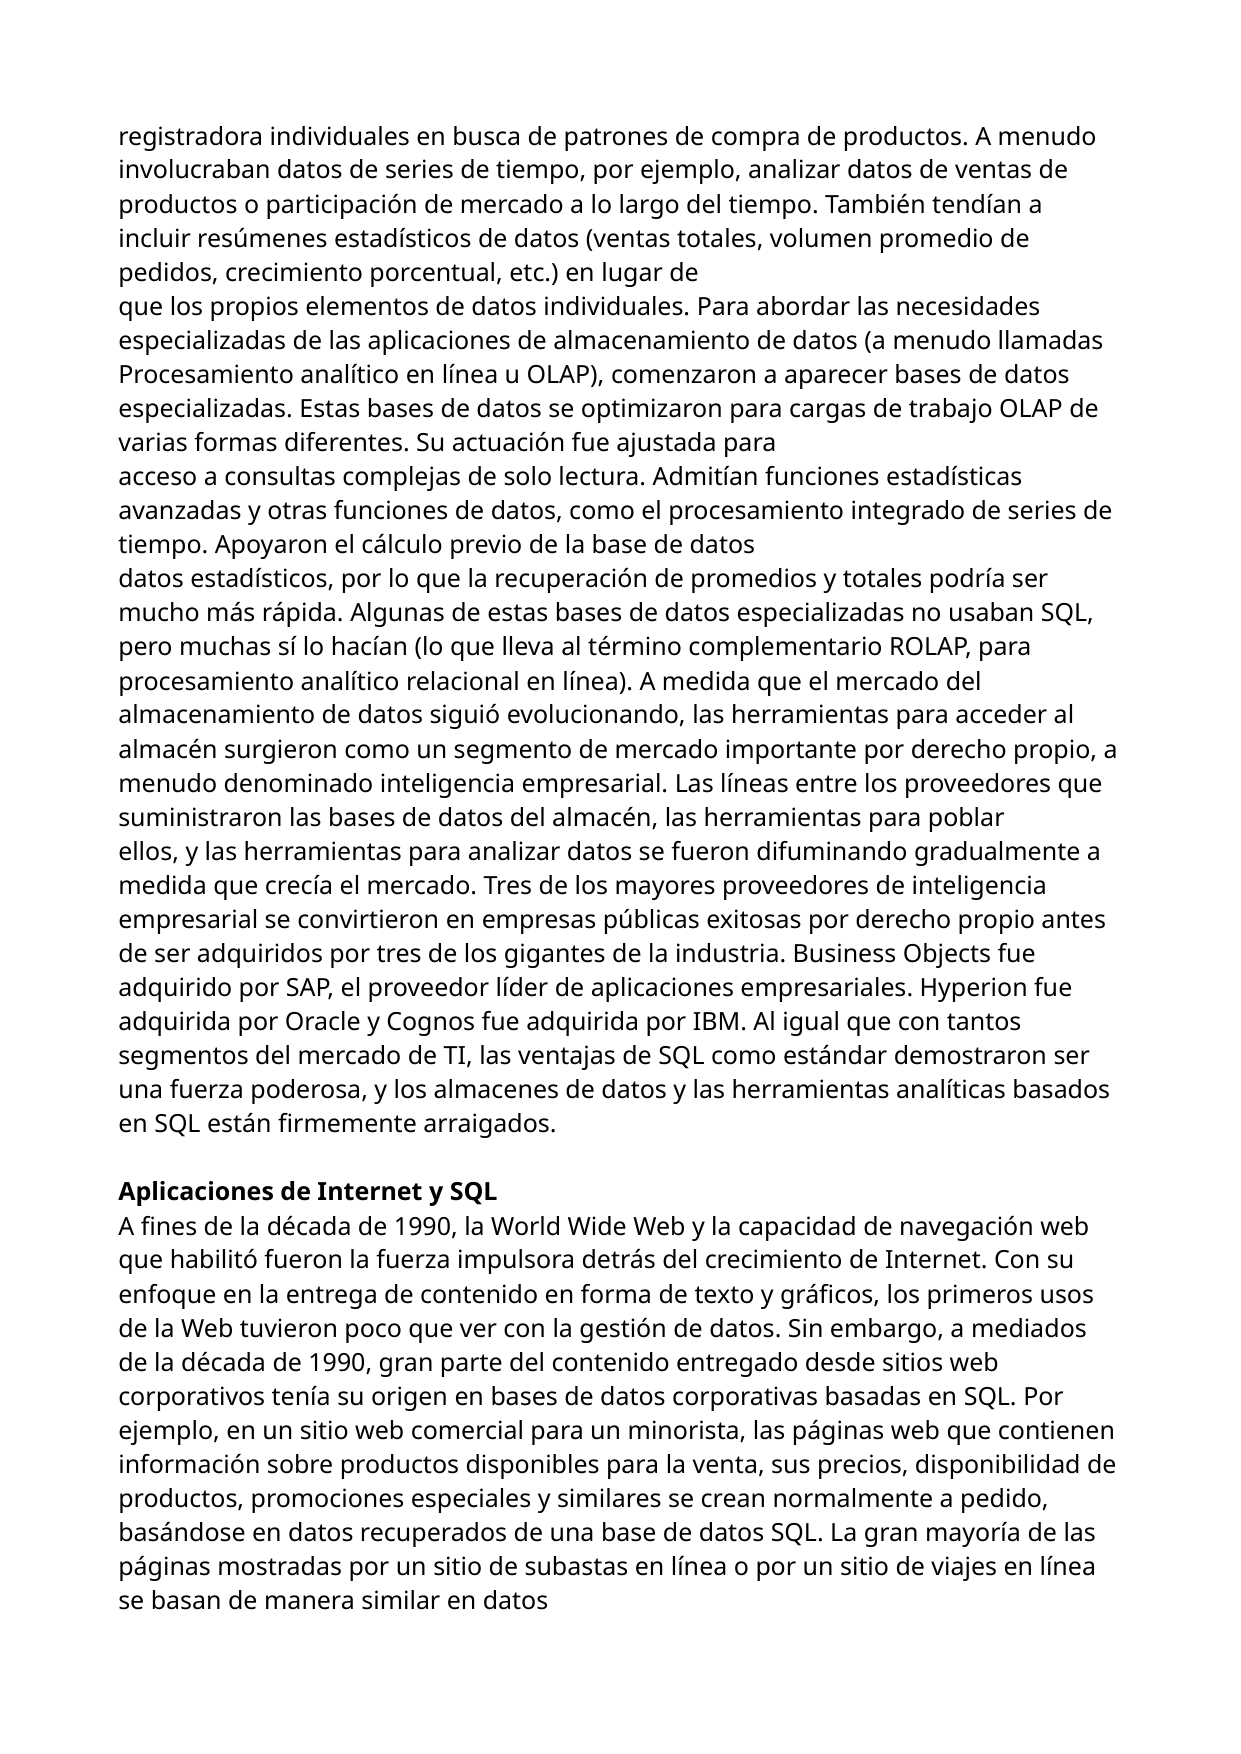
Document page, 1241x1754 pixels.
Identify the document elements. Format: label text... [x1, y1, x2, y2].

text ellos, y las herramientas para analizar datos se fueron difuminando gradualmente a medida que crecía el mercado. Tres de los mayores proveedores de inteligencia empresarial se convirtieron en empresas públicas exitosas por derecho propio antes de ser adquiridos por tres de los gigantes de la industria. Business Objects fue adquirido por SAP, el proveedor líder de aplicaciones empresariales. Hyperion fue adquirida por Oracle y Cognos fue adquirida por IBM. Al igual que con tantos segmentos del mercado de TI, las ventajas de SQL como estándar demostraron ser una fuerza poderosa, y los almacenes de datos y las herramientas analíticas basados ​​en SQL están firmemente arraigados. [118, 833, 1122, 1140]
text que los propios elementos de datos individuales. Para abordar las necesidades especializadas de las aplicaciones de almacenamiento de datos (a menudo llamadas Procesamiento analítico en línea u OLAP), comenzaron a aparecer bases de datos especializadas. Estas bases de datos se optimizaron para cargas de trabajo OLAP de varias formas diferentes. Su actuación fue ajustada para [118, 288, 1122, 459]
text datos estadísticos, por lo que la recuperación de promedios y totales podría ser mucho más rápida. Algunas de estas bases de datos especializadas no usaban SQL, pero muchas sí lo hacían (lo que lleva al término complementario ROLAP, para procesamiento analítico relacional en línea). A medida que el mercado del almacenamiento de datos siguió evolucionando, las herramientas para acceder al almacén surgieron como un segmento de mercado importante por derecho propio, a menudo denominado inteligencia empresarial. Las líneas entre los proveedores que suministraron las bases de datos del almacén, las herramientas para poblar [118, 561, 1122, 833]
text A fines de la década de 1990, la World Wide Web y la capacidad de navegación web que habilitó fueron la fuerza impulsora detrás del crecimiento de Internet. Con su enfoque en la entrega de contenido en forma de texto y gráficos, los primeros usos de la Web tuvieron poco que ver con la gestión de datos. Sin embargo, a mediados de la década de 1990, gran parte del contenido entregado desde sitios web corporativos tenía su origen en bases de datos corporativas basadas en SQL. Por ejemplo, en un sitio web comercial para un minorista, las páginas web que contienen información sobre productos disponibles para la venta, sus precios, disponibilidad de productos, promociones especiales y similares se crean normalmente a pedido, basándose en datos recuperados de una base de datos SQL. La gran mayoría de las páginas mostradas por un sitio de subastas en línea o por un sitio de viajes en línea se basan de manera similar en datos [118, 1208, 1122, 1617]
text registradora individuales en busca de patrones de compra de productos. A menudo involucraban datos de series de tiempo, por ejemplo, analizar datos de ventas de productos o participación de mercado a lo largo del tiempo. También tendían a incluir resúmenes estadísticos de datos (ventas totales, volumen promedio de pedidos, crecimiento porcentual, etc.) en lugar de [118, 118, 1122, 288]
text Aplicaciones de Internet y SQL [118, 1174, 1122, 1208]
text acceso a consultas complejas de solo lectura. Admitían funciones estadísticas avanzadas y otras funciones de datos, como el procesamiento integrado de series de tiempo. Apoyaron el cálculo previo de la base de datos [118, 459, 1122, 561]
